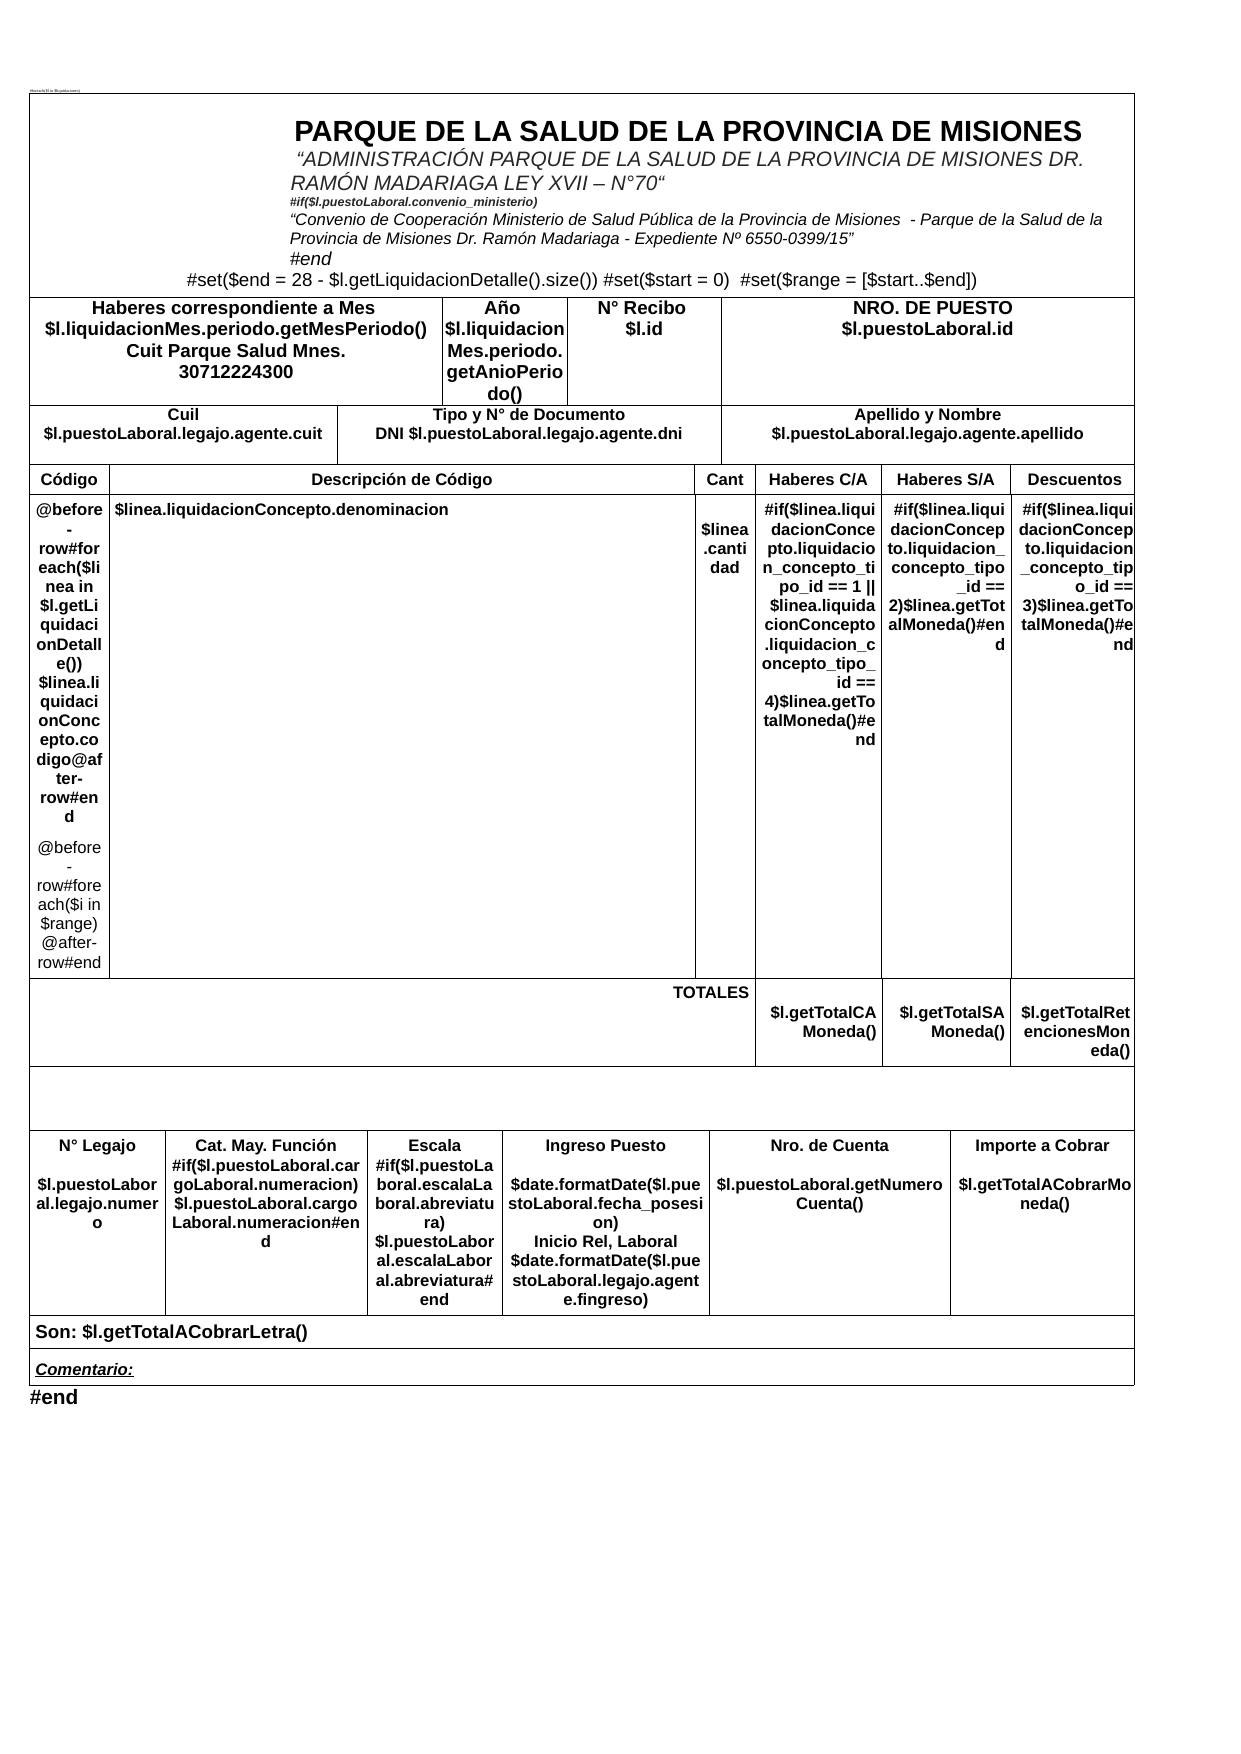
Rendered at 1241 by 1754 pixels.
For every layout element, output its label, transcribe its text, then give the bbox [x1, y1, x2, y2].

table_header Nro. de Cuenta $l.puestoLaboral.getNumeroCuenta() [710, 1131, 950, 1314]
table_cell Año $l.liquidacionMes.periodo.getAnioPeriodo() [443, 298, 567, 404]
table_header #if($linea.liquidacionConcepto.liquidacion_concepto_tipo_id == 2)$linea.getTotalMoneda()#end [882, 495, 1011, 832]
table_header Cat. May. Función #if($l.puestoLaboral.cargoLaboral.numeracion)$l.puestoLaboral.cargoLaboral.numeracion#end [166, 1131, 367, 1314]
table_header Importe a Cobrar $l.getTotalACobrarMoneda() [951, 1131, 1134, 1314]
table_header [756, 832, 881, 977]
table_header Haberes S/A [882, 465, 1010, 494]
table_cell NRO. DE PUESTO $l.puestoLaboral.id [722, 298, 1134, 404]
text #end [29, 1384, 1163, 1408]
table_header @before-row#foreach($i in $range)@after-row#end [30, 832, 109, 977]
table_cell Son: $l.getTotalACobrarLetra() [30, 1316, 1134, 1348]
table_cell Comentario: [30, 1349, 1134, 1384]
table_header Descripción de Código [110, 465, 694, 494]
text #foreach($l in $liquidaciones) [29, 88, 1163, 93]
table_header Ingreso Puesto $date.formatDate($l.puestoLaboral.fecha_posesion) Inicio Rel, Laboral $date.formatDate($l.puestoLaboral.legajo.agente.fingreso) [503, 1131, 709, 1314]
table_header Descuentos [1011, 465, 1134, 494]
table_header #if($linea.liquidacionConcepto.liquidacion_concepto_tipo_id == 3)$linea.getTotalMoneda()#end [1012, 495, 1134, 832]
table_header #if($linea.liquidacionConcepto.liquidacion_concepto_tipo_id == 1 || $linea.liquidacionConcepto.liquidacion_concepto_tipo_id == 4)$linea.getTotalMoneda()#end [756, 495, 881, 832]
table_cell [30, 1067, 1134, 1130]
table_cell N° Recibo $l.id [568, 298, 721, 404]
table_header $l.getTotalCAMoneda() [756, 979, 882, 1066]
table_header [696, 832, 755, 977]
table_header $l.getTotalRetencionesMoneda() [1011, 979, 1134, 1066]
table_header [1012, 832, 1134, 977]
table_header [882, 832, 1011, 977]
table_header $linea.liquidacionConcepto.denominacion [110, 495, 695, 832]
table_header $linea.cantidad [696, 495, 755, 832]
table_header @before-row#foreach($linea in $l.getLiquidacionDetalle())$linea.liquidacionConcepto.codigo@after-row#end [30, 495, 109, 832]
table_cell Tipo y N° de Documento DNI $l.puestoLaboral.legajo.agente.dni [338, 406, 721, 463]
table_cell Haberes correspondiente a Mes $l.liquidacionMes.periodo.getMesPeriodo() Cuit Parque Salud Mnes. 30712224300 [30, 298, 442, 404]
table_cell Cuil $l.puestoLaboral.legajo.agente.cuit [30, 406, 337, 463]
table_header Cant [695, 465, 755, 494]
table_header Haberes C/A [756, 465, 881, 494]
table_header [110, 832, 695, 977]
table_header PARQUE DE LA SALUD DE LA PROVINCIA DE MISIONES “ADMINISTRACIÓN PARQUE DE LA SALUD DE LA PROVINCIA DE MISIONES DR. RAMÓN MADARIAGA LEY XVII – N°70“ #if($l.puestoLaboral.convenio_ministerio) “Convenio de Cooperación Ministerio de Salud Pública de la Provincia de Misiones - Parque de la Salud de la Provincia de Misiones Dr. Ramón Madariaga - Expediente Nº 6550-0399/15” #end #set($end = 28 - $l.getLiquidacionDetalle().size()) #set($start = 0) #set($range = [$start..$end]) [30, 94, 1134, 297]
table_cell Apellido y Nombre $l.puestoLaboral.legajo.agente.apellido [722, 406, 1134, 463]
table_header $l.getTotalSAMoneda() [883, 979, 1010, 1066]
table_header TOTALES [30, 979, 755, 1066]
table_header Escala #if($l.puestoLaboral.escalaLaboral.abreviatura)$l.puestoLaboral.escalaLaboral.abreviatura#end [368, 1131, 502, 1314]
table_header N° Legajo $l.puestoLaboral.legajo.numero [30, 1131, 165, 1314]
table_header Código [30, 465, 109, 494]
